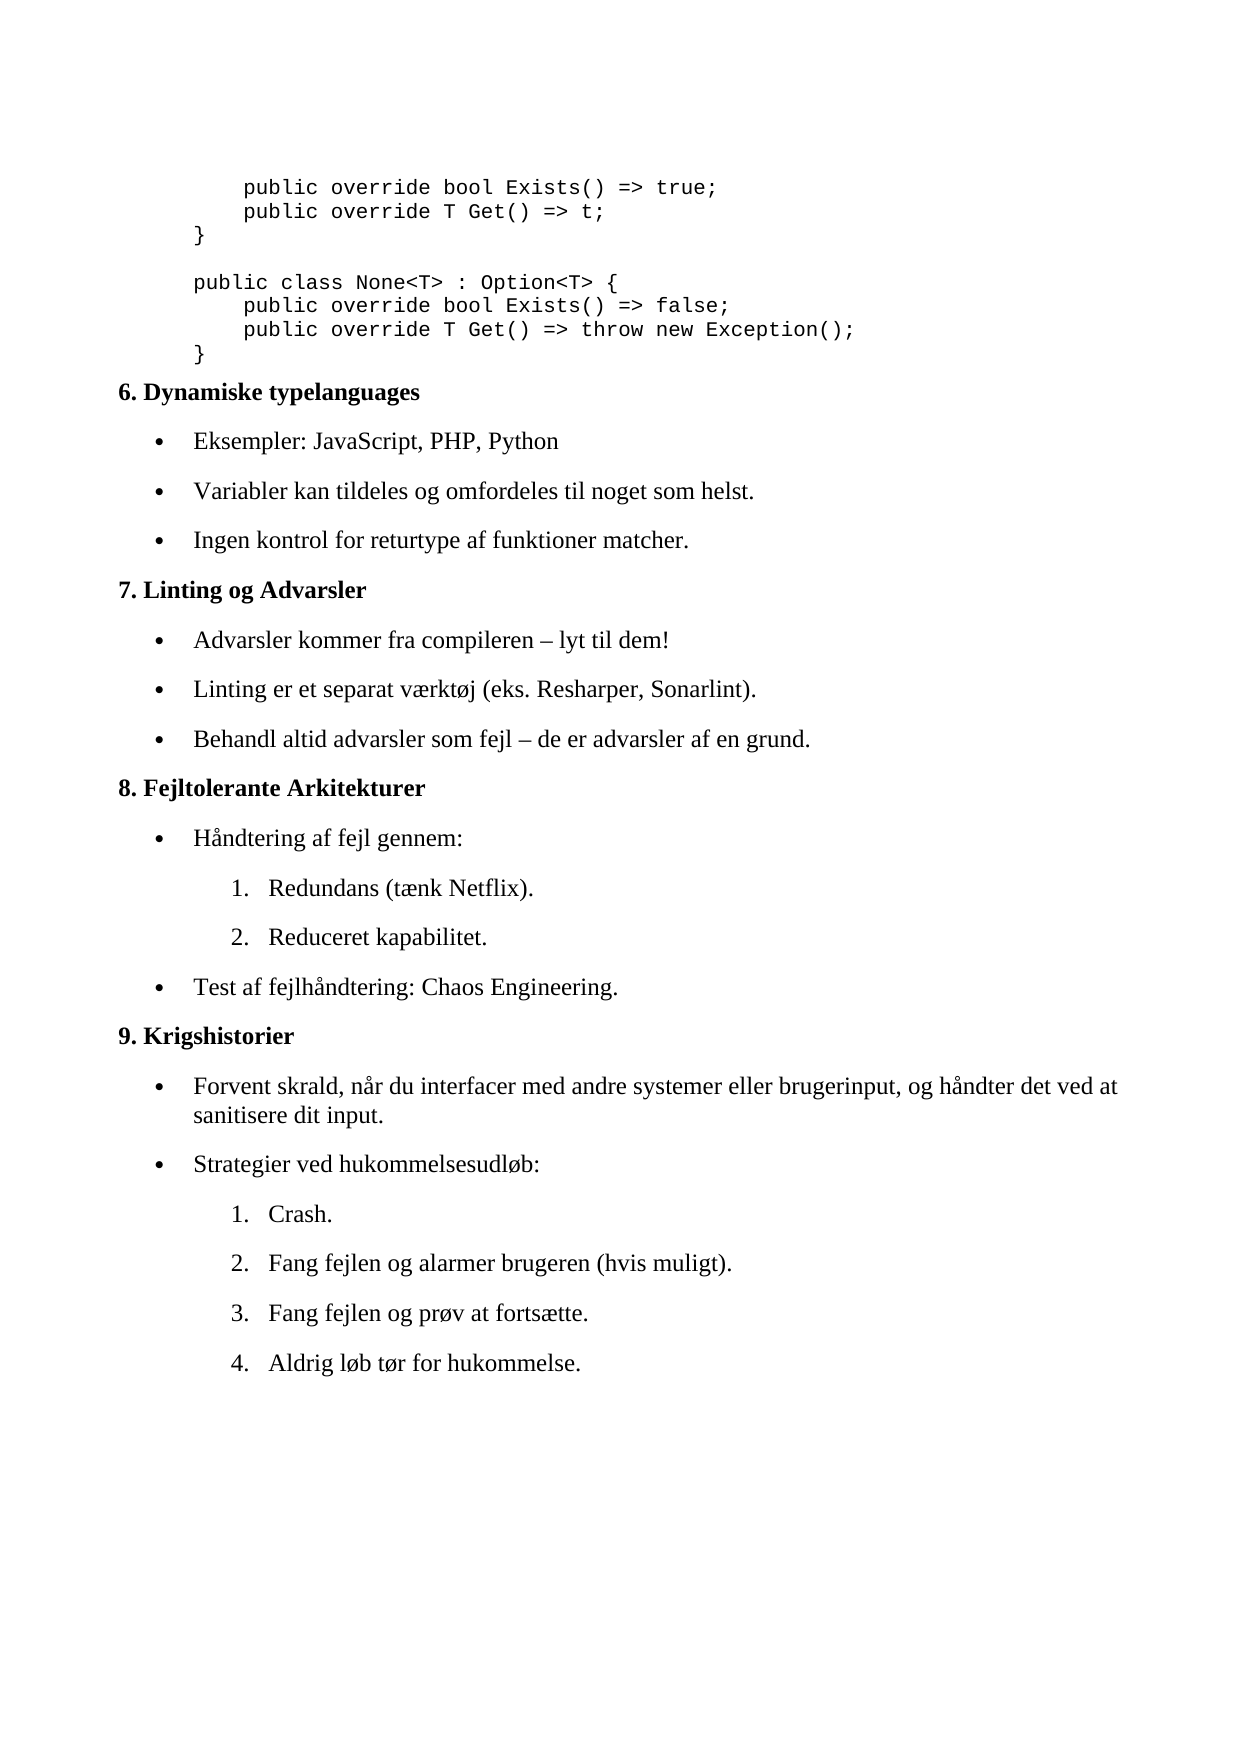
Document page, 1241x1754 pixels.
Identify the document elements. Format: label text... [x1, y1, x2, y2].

list Håndtering af fejl gennem: [156, 823, 1122, 852]
list Redundans (tænk Netflix). [231, 873, 1122, 901]
text 6. Dynamiske typelanguages [118, 377, 1122, 406]
list Advarsler kommer fra compileren – lyt til dem! [156, 625, 1122, 653]
text 7. Linting og Advarsler [118, 575, 1122, 604]
list Fang fejlen og alarmer brugeren (hvis muligt). [231, 1248, 1122, 1277]
list Forvent skrald, når du interfacer med andre systemer eller brugerinput, og håndter det ved at sanitisere dit input. [156, 1071, 1122, 1128]
text } [193, 224, 1122, 248]
list Fang fejlen og prøv at fortsætte. [231, 1298, 1122, 1327]
list Variabler kan tildeles og omfordeles til noget som helst. [156, 476, 1122, 505]
list Ingen kontrol for returtype af funktioner matcher. [156, 526, 1122, 554]
list Crash. [231, 1199, 1122, 1228]
text } [193, 343, 1122, 366]
text public override bool Exists() => true; [193, 177, 1122, 201]
list Aldrig løb tør for hukommelse. [231, 1348, 1122, 1376]
list Eksempler: JavaScript, PHP, Python [156, 426, 1122, 455]
list Test af fejlhåndtering: Chaos Engineering. [156, 972, 1122, 1001]
text 9. Krigshistorier [118, 1021, 1122, 1050]
text public override bool Exists() => false; [193, 295, 1122, 319]
text public override T Get() => throw new Exception(); [193, 319, 1122, 343]
list Strategier ved hukommelsesudløb: [156, 1149, 1122, 1178]
text public class None<T> : Option<T> { [193, 272, 1122, 295]
list Behandl altid advarsler som fejl – de er advarsler af en grund. [156, 724, 1122, 753]
list Linting er et separat værktøj (eks. Resharper, Sonarlint). [156, 674, 1122, 703]
text 8. Fejltolerante Arkitekturer [118, 773, 1122, 802]
list Reduceret kapabilitet. [231, 922, 1122, 951]
text public override T Get() => t; [193, 201, 1122, 224]
